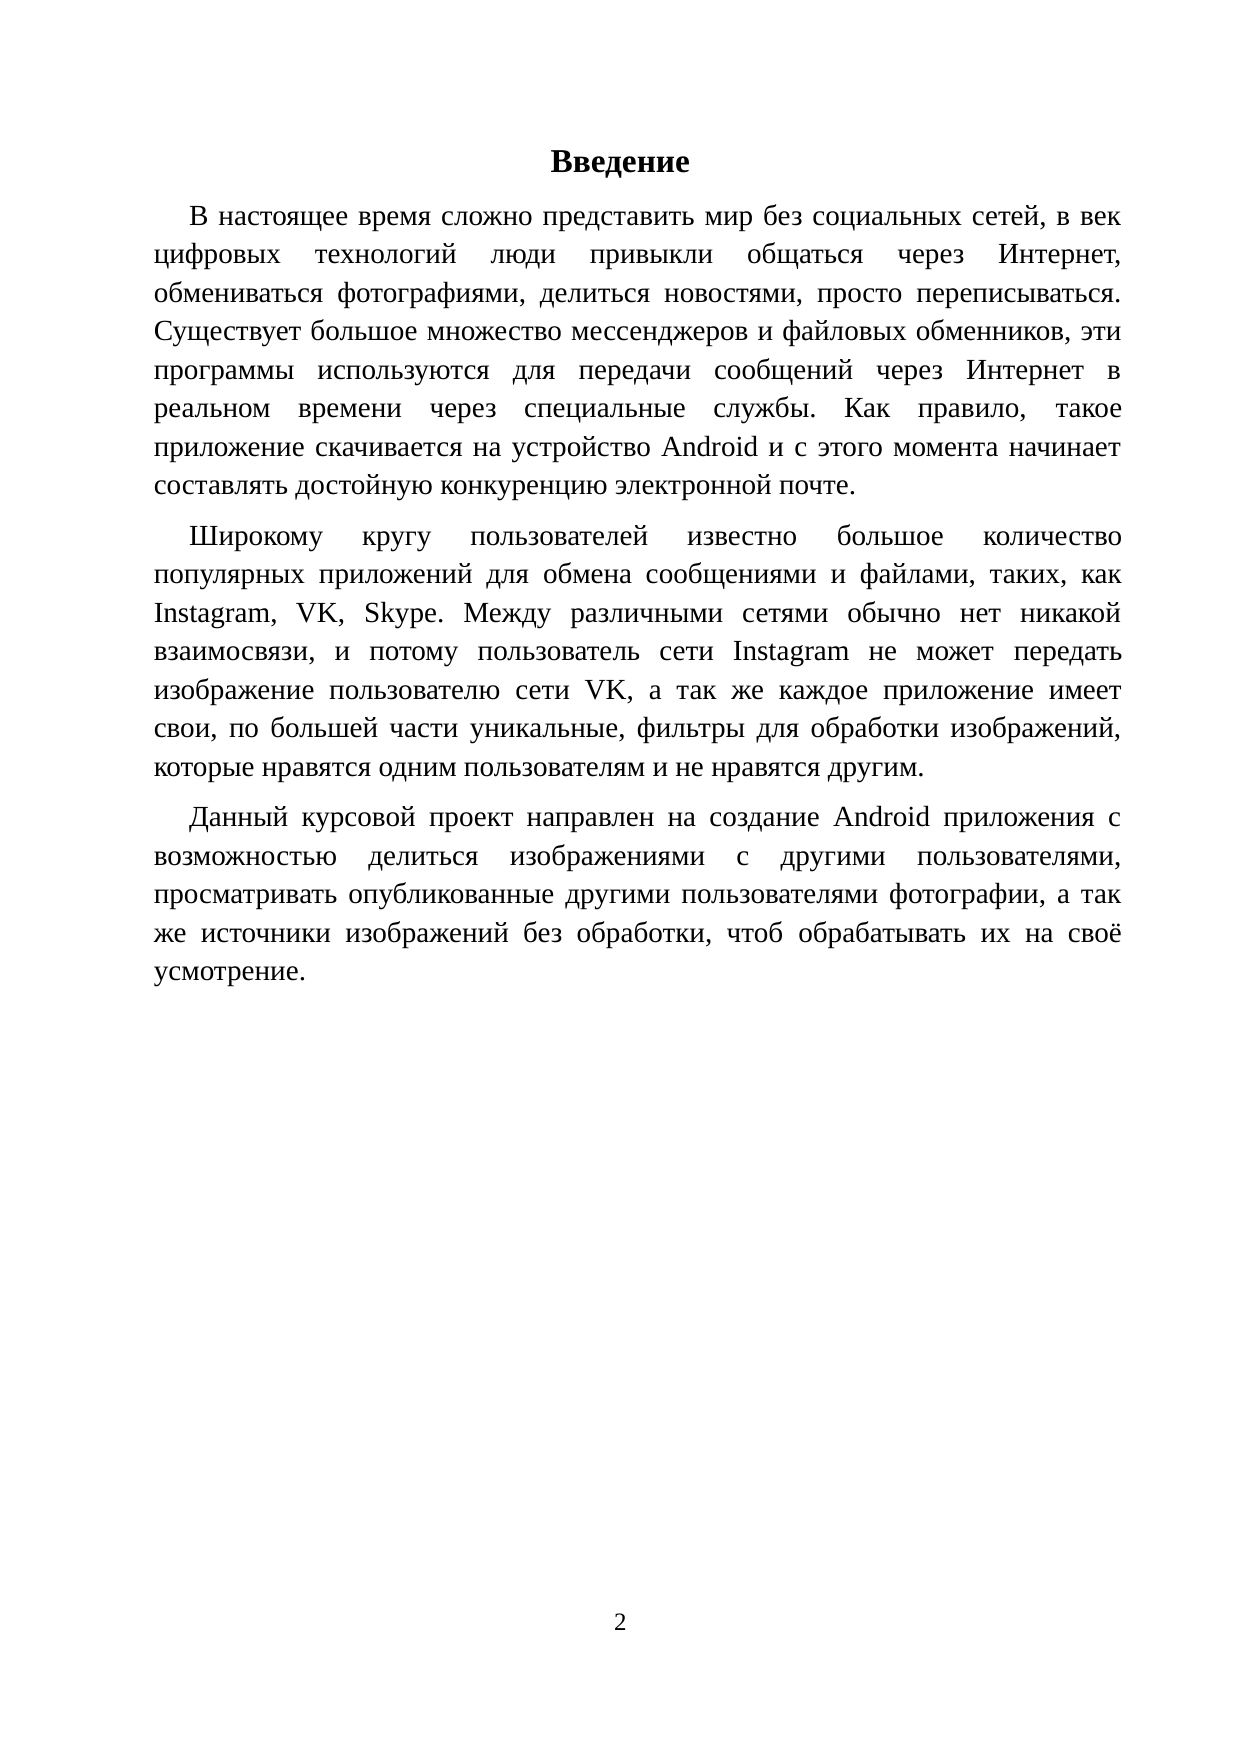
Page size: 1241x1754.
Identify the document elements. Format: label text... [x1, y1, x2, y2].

text Широкому кругу пользователей известно большое количество популярных приложений для обмена сообщениями и файлами, таких, как Instagram, VK, Skype. Между различными сетями обычно нет никакой взаимосвязи, и потому пользователь сети Instagram не может передать изображение пользователю сети VK, а так же каждое приложение имеет свои, по большей части уникальные, фильтры для обработки изображений, которые нравятся одним пользователям и не нравятся другим. [153, 518, 1122, 782]
text Данный курсовой проект направлен на создание Android приложения с возможностью делиться изображениями с другими пользователями, просматривать опубликованные другими пользователями фотографии, а так же источники изображений без обработки, чтоб обрабатывать их на своё усмотрение. [153, 799, 1122, 987]
text В настоящее время сложно представить мир без социальных сетей, в век цифровых технологий люди привыкли общаться через Интернет, обмениваться фотографиями, делиться новостями, просто переписываться. Существует большое множество мессенджеров и файловых обменников, эти программы используются для передачи сообщений через Интернет в реальном времени через специальные службы. Как правило, такое приложение скачивается на устройство Android и с этого момента начинает составлять достойную конкуренцию электронной почте. [153, 198, 1122, 501]
subtitle Введение [118, 142, 1122, 180]
